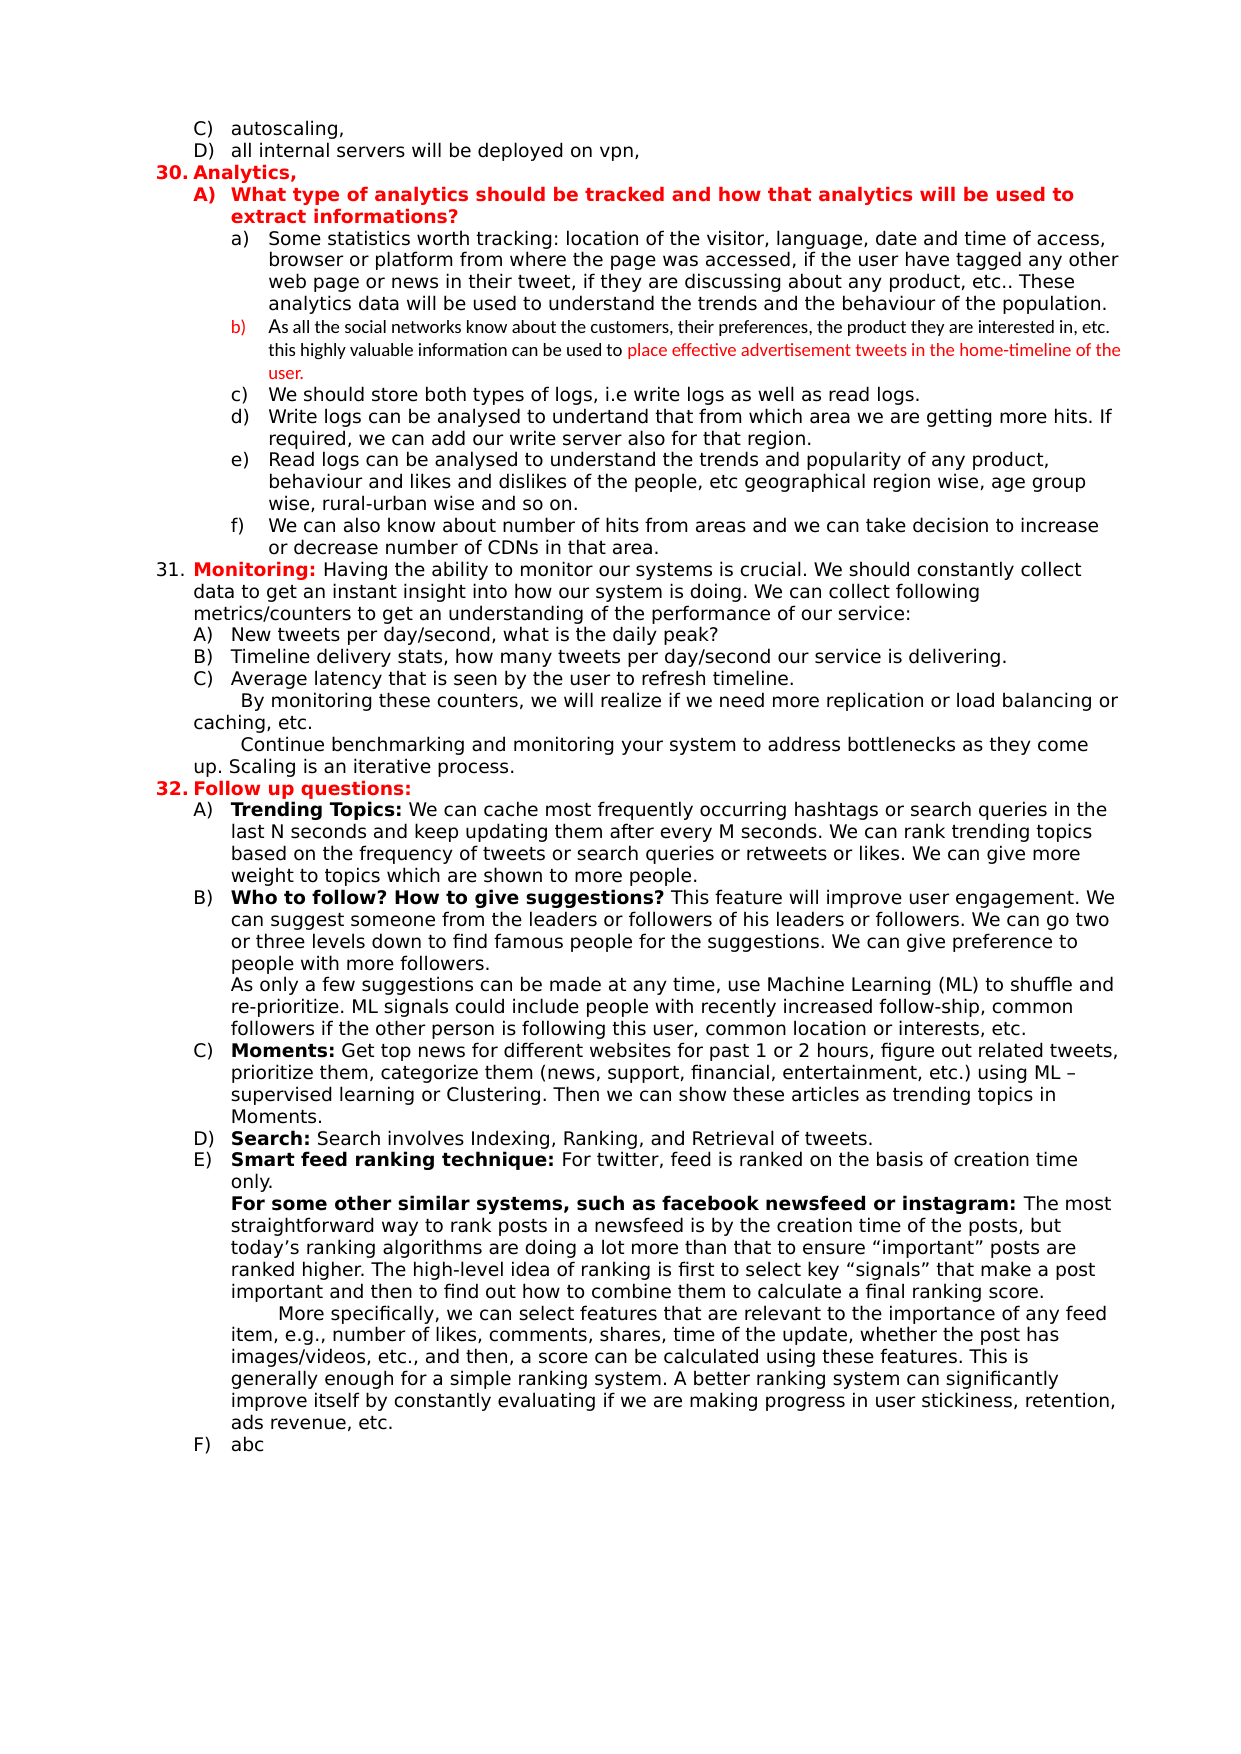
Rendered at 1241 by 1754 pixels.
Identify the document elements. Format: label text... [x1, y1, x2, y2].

list We can also know about number of hits from areas and we can take decision to increase or decrease number of CDNs in that area. [231, 515, 1122, 559]
list We should store both types of logs, i.e write logs as well as read logs. [231, 384, 1122, 406]
list all internal servers will be deployed on vpn, [193, 140, 1122, 162]
list More specifically, we can select features that are relevant to the importance of any feed item, e.g., number of likes, comments, shares, time of the update, whether the post has images/videos, etc., and then, a score can be calculated using these features. This is generally enough for a simple ranking system. A better ranking system can significantly improve itself by constantly evaluating if we are making progress in user stickiness, retention, ads revenue, etc. [193, 1302, 1122, 1434]
list Trending Topics: We can cache most frequently occurring hashtags or search queries in the last N seconds and keep updating them after every M seconds. We can rank trending topics based on the frequency of tweets or search queries or retweets or likes. We can give more weight to topics which are shown to more people. [193, 799, 1122, 887]
list Moments: Get top news for different websites for past 1 or 2 hours, figure out related tweets, prioritize them, categorize them (news, support, financial, entertainment, etc.) using ML – supervised learning or Clustering. Then we can show these articles as trending topics in Moments. [193, 1040, 1122, 1127]
list Continue benchmarking and monitoring your system to address bottlenecks as they come up. Scaling is an iterative process. [156, 734, 1122, 777]
list By monitoring these counters, we will realize if we need more replication or load balancing or caching, etc. [156, 690, 1122, 734]
list As all the social networks know about the customers, their preferences, the product they are interested in, etc. this highly valuable information can be used to place effective advertisement tweets in the home-timeline of the user. [231, 315, 1122, 384]
list Search: Search involves Indexing, Ranking, and Retrieval of tweets. [193, 1127, 1122, 1149]
list Who to follow? How to give suggestions? This feature will improve user engagement. We can suggest someone from the leaders or followers of his leaders or followers. We can go two or three levels down to find famous people for the suggestions. We can give preference to people with more followers. [193, 887, 1122, 974]
list Write logs can be analysed to undertand that from which area we are getting more hits. If required, we can add our write server also for that region. [231, 406, 1122, 449]
list Monitoring: Having the ability to monitor our systems is crucial. We should constantly collect data to get an instant insight into how our system is doing. We can collect following metrics/counters to get an understanding of the performance of our service: [156, 559, 1122, 624]
list abc [193, 1434, 1122, 1456]
list For some other similar systems, such as facebook newsfeed or instagram: The most straightforward way to rank posts in a newsfeed is by the creation time of the posts, but today’s ranking algorithms are doing a lot more than that to ensure “important” posts are ranked higher. The high-level idea of ranking is first to select key “signals” that make a post important and then to find out how to combine them to calculate a final ranking score. [193, 1193, 1122, 1302]
list New tweets per day/second, what is the daily peak? [193, 624, 1122, 646]
list Timeline delivery stats, how many tweets per day/second our service is delivering. [193, 646, 1122, 668]
list As only a few suggestions can be made at any time, use Machine Learning (ML) to shuffle and re-prioritize. ML signals could include people with recently increased follow-ship, common followers if the other person is following this user, common location or interests, etc. [193, 974, 1122, 1040]
list Some statistics worth tracking: location of the visitor, language, date and time of access, browser or platform from where the page was accessed, if the user have tagged any other web page or news in their tweet, if they are discussing about any product, etc.. These analytics data will be used to understand the trends and the behaviour of the population. [231, 227, 1122, 315]
list Follow up questions: [156, 777, 1122, 799]
list autoscaling, [193, 118, 1122, 140]
list Smart feed ranking technique: For twitter, feed is ranked on the basis of creation time only. [193, 1149, 1122, 1193]
list Read logs can be analysed to understand the trends and popularity of any product, behaviour and likes and dislikes of the people, etc geographical region wise, age group wise, rural-urban wise and so on. [231, 449, 1122, 515]
list Average latency that is seen by the user to refresh timeline. [193, 668, 1122, 690]
list What type of analytics should be tracked and how that analytics will be used to extract informations? [193, 184, 1122, 227]
list Analytics, [156, 162, 1122, 184]
